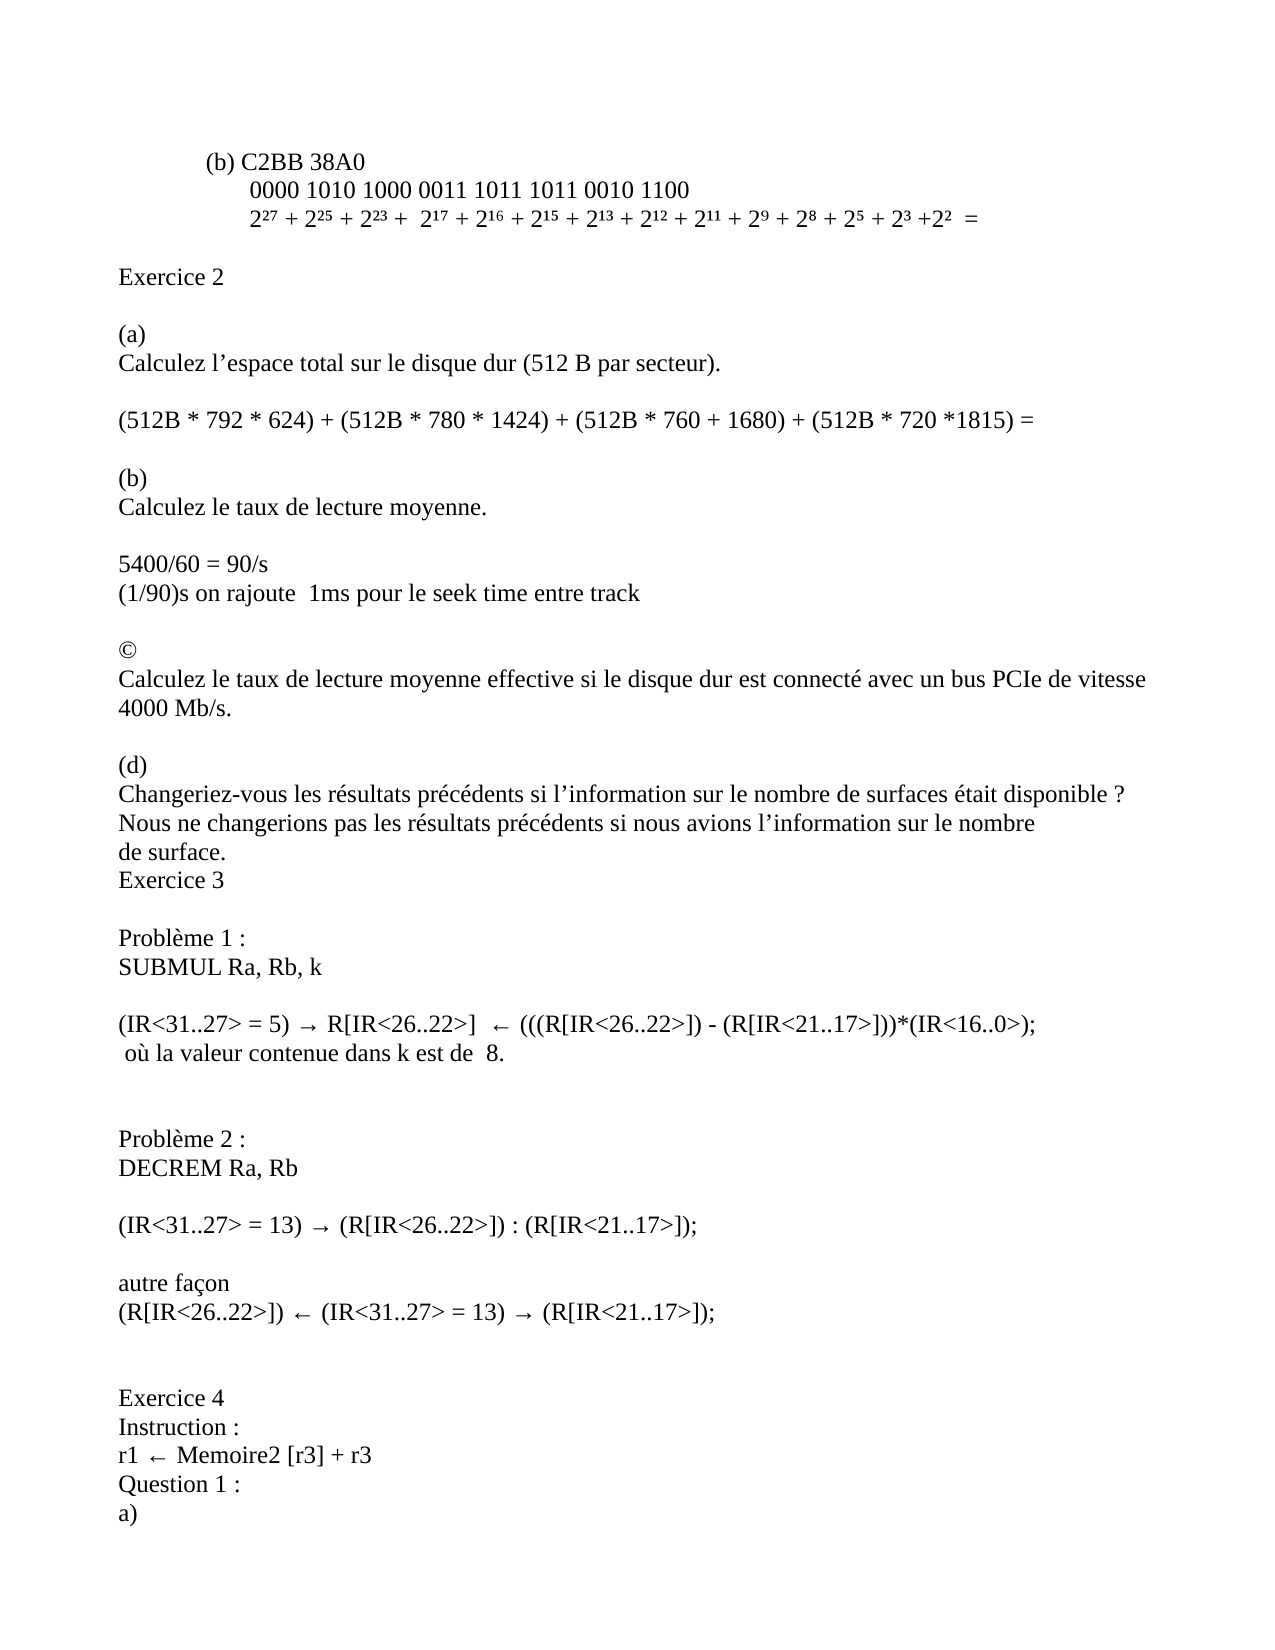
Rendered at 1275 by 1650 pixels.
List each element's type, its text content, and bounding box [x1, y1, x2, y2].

text a) [118, 1498, 1157, 1527]
text © [118, 636, 1157, 664]
text SUBMUL Ra, Rb, k [118, 952, 1157, 981]
text Changeriez-vous les résultats précédents si l’information sur le nombre de surfaces était disponible ? [118, 779, 1157, 808]
text de surface. [118, 837, 1157, 866]
text r1 ← Memoire2 [r3] + r3 [118, 1441, 1157, 1469]
text Calculez l’espace total sur le disque dur (512 B par secteur). [118, 348, 1157, 377]
text (IR<31..27> = 13) → (R[IR<26..22>]) : (R[IR<21..17>]); [118, 1211, 1157, 1239]
text Calculez le taux de lecture moyenne. [118, 492, 1157, 521]
text (IR<31..27> = 5) → R[IR<26..22>] ← (((R[IR<26..22>]) - (R[IR<21..17>]))*(IR<16..0>); [118, 1009, 1157, 1038]
text (R[IR<26..22>]) ← (IR<31..27> = 13) → (R[IR<21..17>]); [118, 1297, 1157, 1326]
text (d) [118, 751, 1157, 779]
text 2²⁷ + 2²⁵ + 2²³ + 2¹⁷ + 2¹⁶ + 2¹⁵ + 2¹³ + 2¹² + 2¹¹ + 2⁹ + 2⁸ + 2⁵ + 2³ +2² = [118, 204, 1157, 233]
text Problème 1 : [118, 923, 1157, 952]
text 5400/60 = 90/s [118, 549, 1157, 578]
text Nous ne changerions pas les résultats précédents si nous avions l’information sur le nombre [118, 808, 1157, 837]
text Problème 2 : [118, 1124, 1157, 1153]
text (a) [118, 319, 1157, 348]
text 0000 1010 1000 0011 1011 1011 0010 1100 [118, 176, 1157, 204]
text Exercice 4 [118, 1383, 1157, 1412]
text (b) C2BB 38A0 [118, 147, 1157, 176]
text Exercice 2 [118, 262, 1157, 291]
text Instruction : [118, 1412, 1157, 1441]
text Calculez le taux de lecture moyenne effective si le disque dur est connecté avec un bus PCIe de vitesse 4000 Mb/s. [118, 664, 1157, 722]
text où la valeur contenue dans k est de 8. [118, 1038, 1157, 1067]
text (512B * 792 * 624) + (512B * 780 * 1424) + (512B * 760 + 1680) + (512B * 720 *1815) = [118, 406, 1157, 434]
text Question 1 : [118, 1469, 1157, 1498]
text (1/90)s on rajoute 1ms pour le seek time entre track [118, 578, 1157, 607]
text DECREM Ra, Rb [118, 1153, 1157, 1182]
text (b) [118, 463, 1157, 492]
text autre façon [118, 1268, 1157, 1297]
text Exercice 3 [118, 866, 1157, 894]
